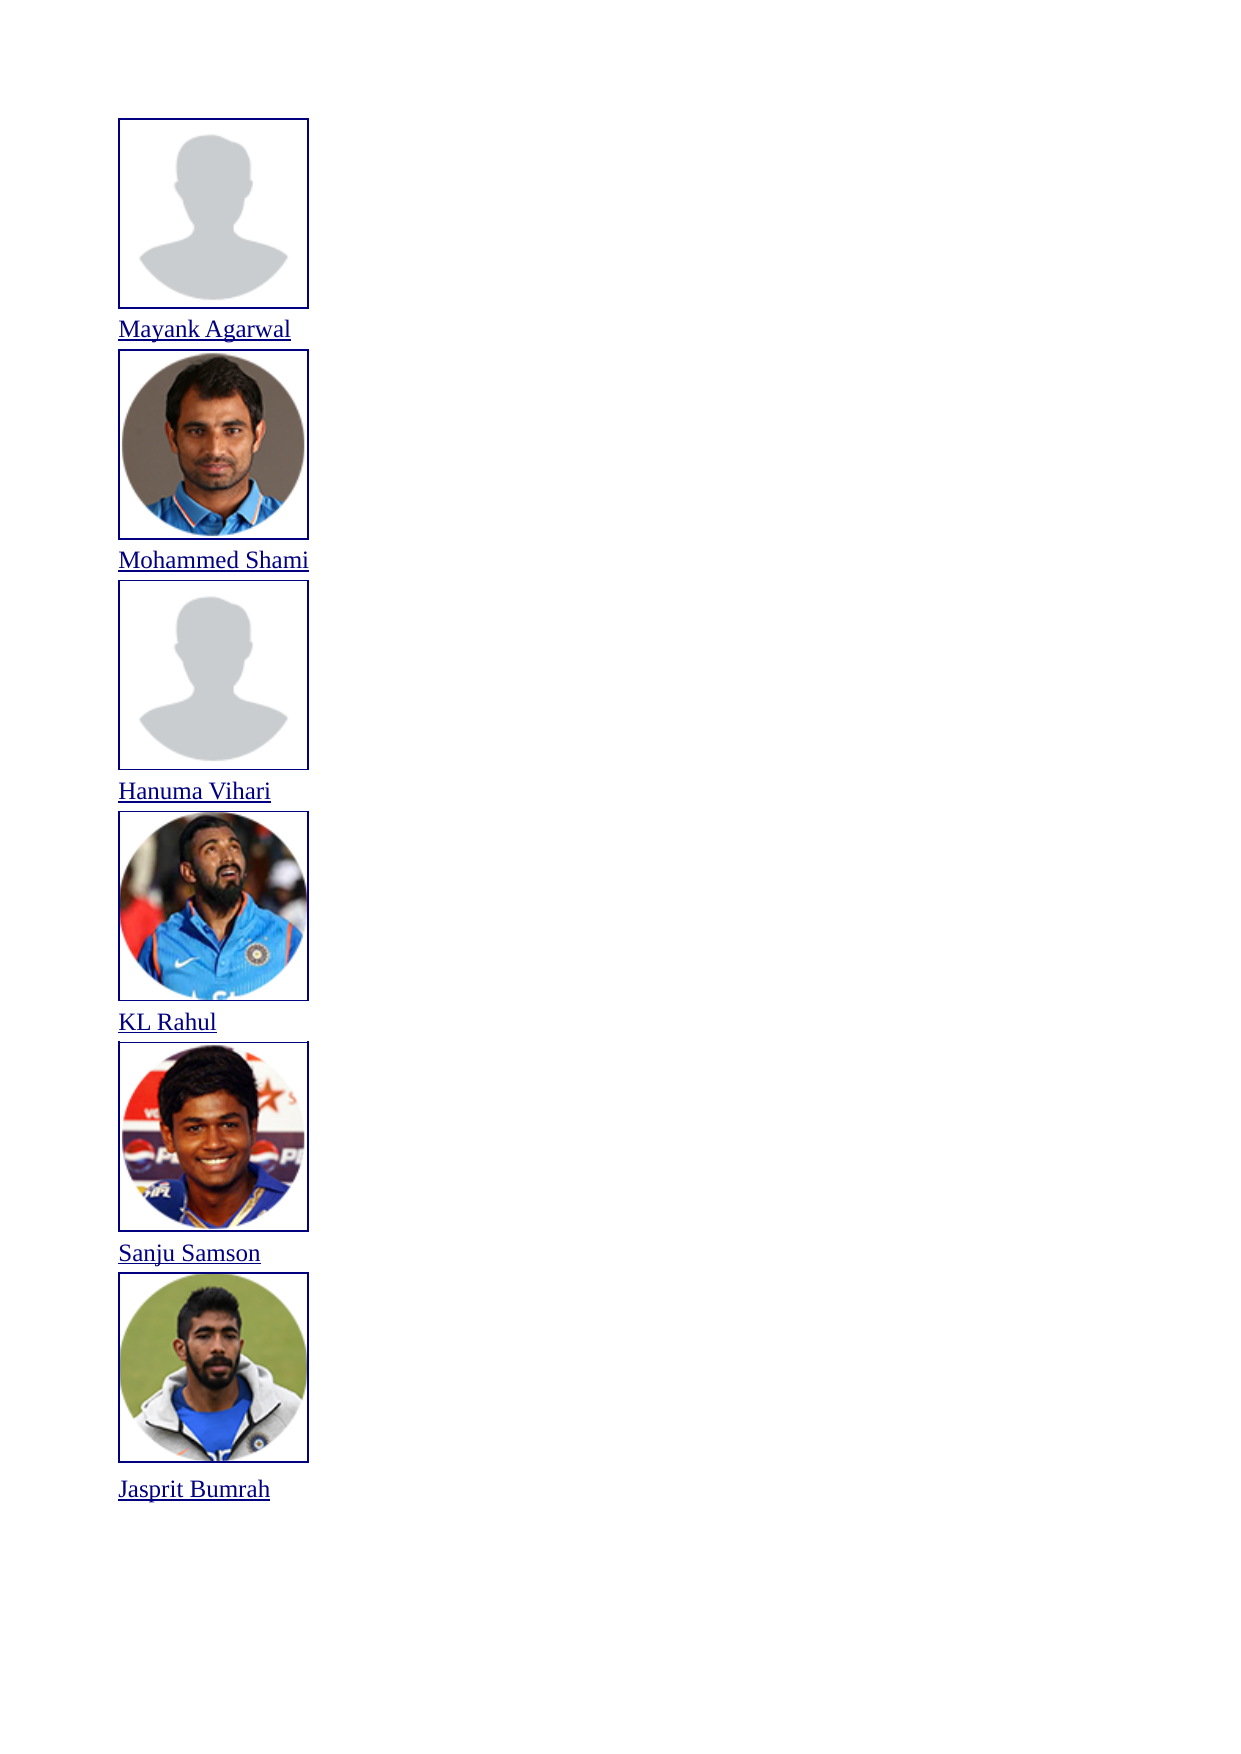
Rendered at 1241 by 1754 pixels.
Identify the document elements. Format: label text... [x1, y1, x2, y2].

picture [120, 581, 307, 769]
text Hanuma Vihari [118, 776, 1122, 805]
text Jasprit Bumrah [118, 1474, 1122, 1503]
picture [120, 812, 307, 1000]
picture [120, 120, 307, 307]
picture [120, 1274, 307, 1461]
text KL Rahul [118, 1007, 1122, 1036]
picture [120, 1043, 307, 1230]
picture [120, 351, 307, 538]
text Mohammed Shami [118, 545, 1122, 574]
text Mayank Agarwal [118, 314, 1122, 343]
text Sanju Samson [118, 1238, 1122, 1267]
